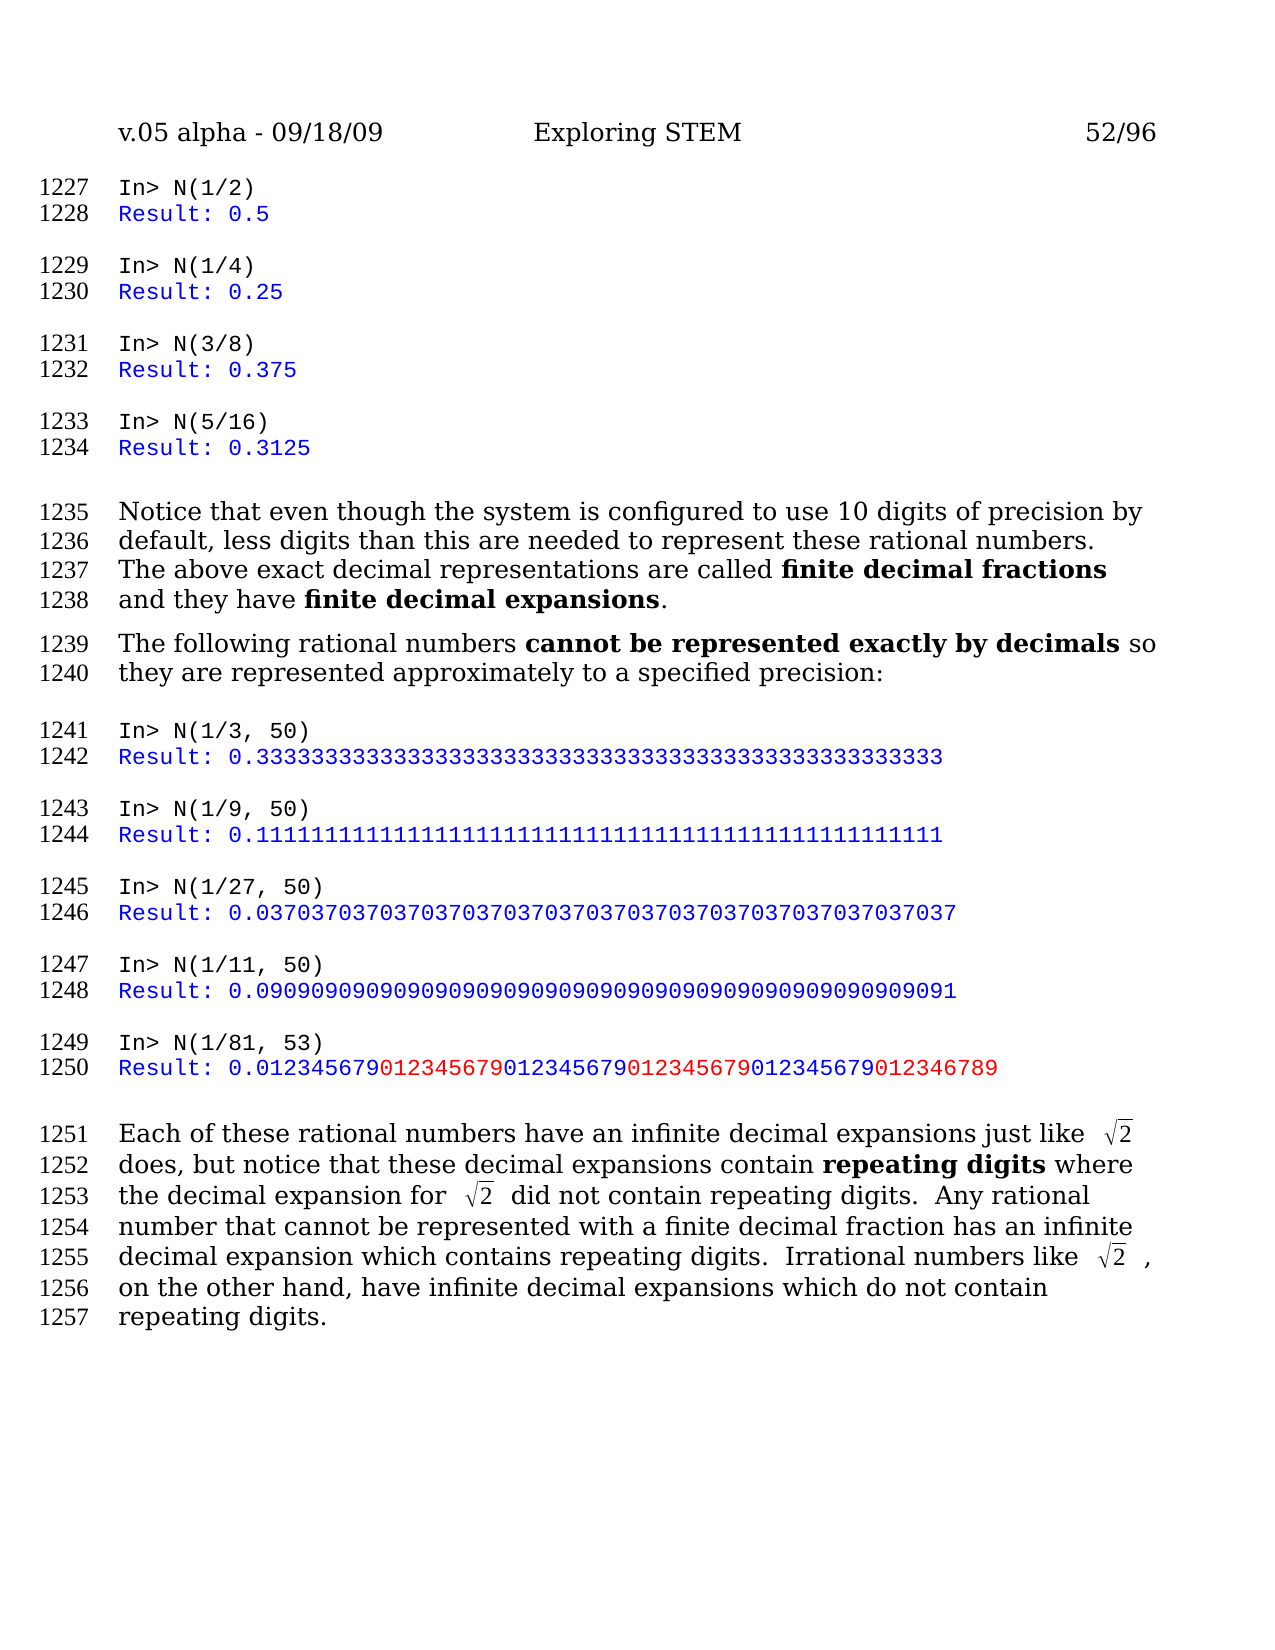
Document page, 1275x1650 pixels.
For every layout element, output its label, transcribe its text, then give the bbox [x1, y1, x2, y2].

text Result: 0.25 [118, 281, 1157, 306]
text In> N(1/4) [118, 254, 1157, 281]
text Result: 0.5 [118, 203, 1157, 229]
text In> N(1/11, 50) [118, 953, 1157, 979]
text In> N(3/8) [118, 332, 1157, 358]
text Result: 0.090909090909090909090909090909090909090909090909091 [118, 979, 1157, 1005]
text Result: 0.012345679012345679012345679012345679012345679012346789 [118, 1057, 1157, 1083]
text Result: 0.33333333333333333333333333333333333333333333333333 [118, 746, 1157, 771]
text In> N(5/16) [118, 410, 1157, 436]
text Result: 0.11111111111111111111111111111111111111111111111111 [118, 823, 1157, 849]
text Each of these rational numbers have an infinite decimal expansions just likedoes, but notice that these decimal expansions contain repeating digits where the decimal expansion fordid not contain repeating digits. Any rational number that cannot be represented with a finite decimal fraction has an infinite decimal expansion which contains repeating digits. Irrational numbers like, on the other hand, have infinite decimal expansions which do not contain repeating digits. [118, 1118, 1157, 1332]
text In> N(1/2) [118, 177, 1157, 203]
text Notice that even though the system is configured to use 10 digits of precision by default, less digits than this are needed to represent these rational numbers. The above exact decimal representations are called finite decimal fractions and they have finite decimal expansions. [118, 497, 1157, 614]
text In> N(1/27, 50) [118, 875, 1157, 901]
text Result: 0.037037037037037037037037037037037037037037037037037 [118, 901, 1157, 927]
text In> N(1/3, 50) [118, 719, 1157, 746]
text In> N(1/9, 50) [118, 797, 1157, 823]
text Result: 0.375 [118, 358, 1157, 384]
text Result: 0.3125 [118, 436, 1157, 462]
text The following rational numbers cannot be represented exactly by decimals so they are represented approximately to a specified precision: [118, 629, 1157, 688]
text In> N(1/81, 53) [118, 1031, 1157, 1057]
